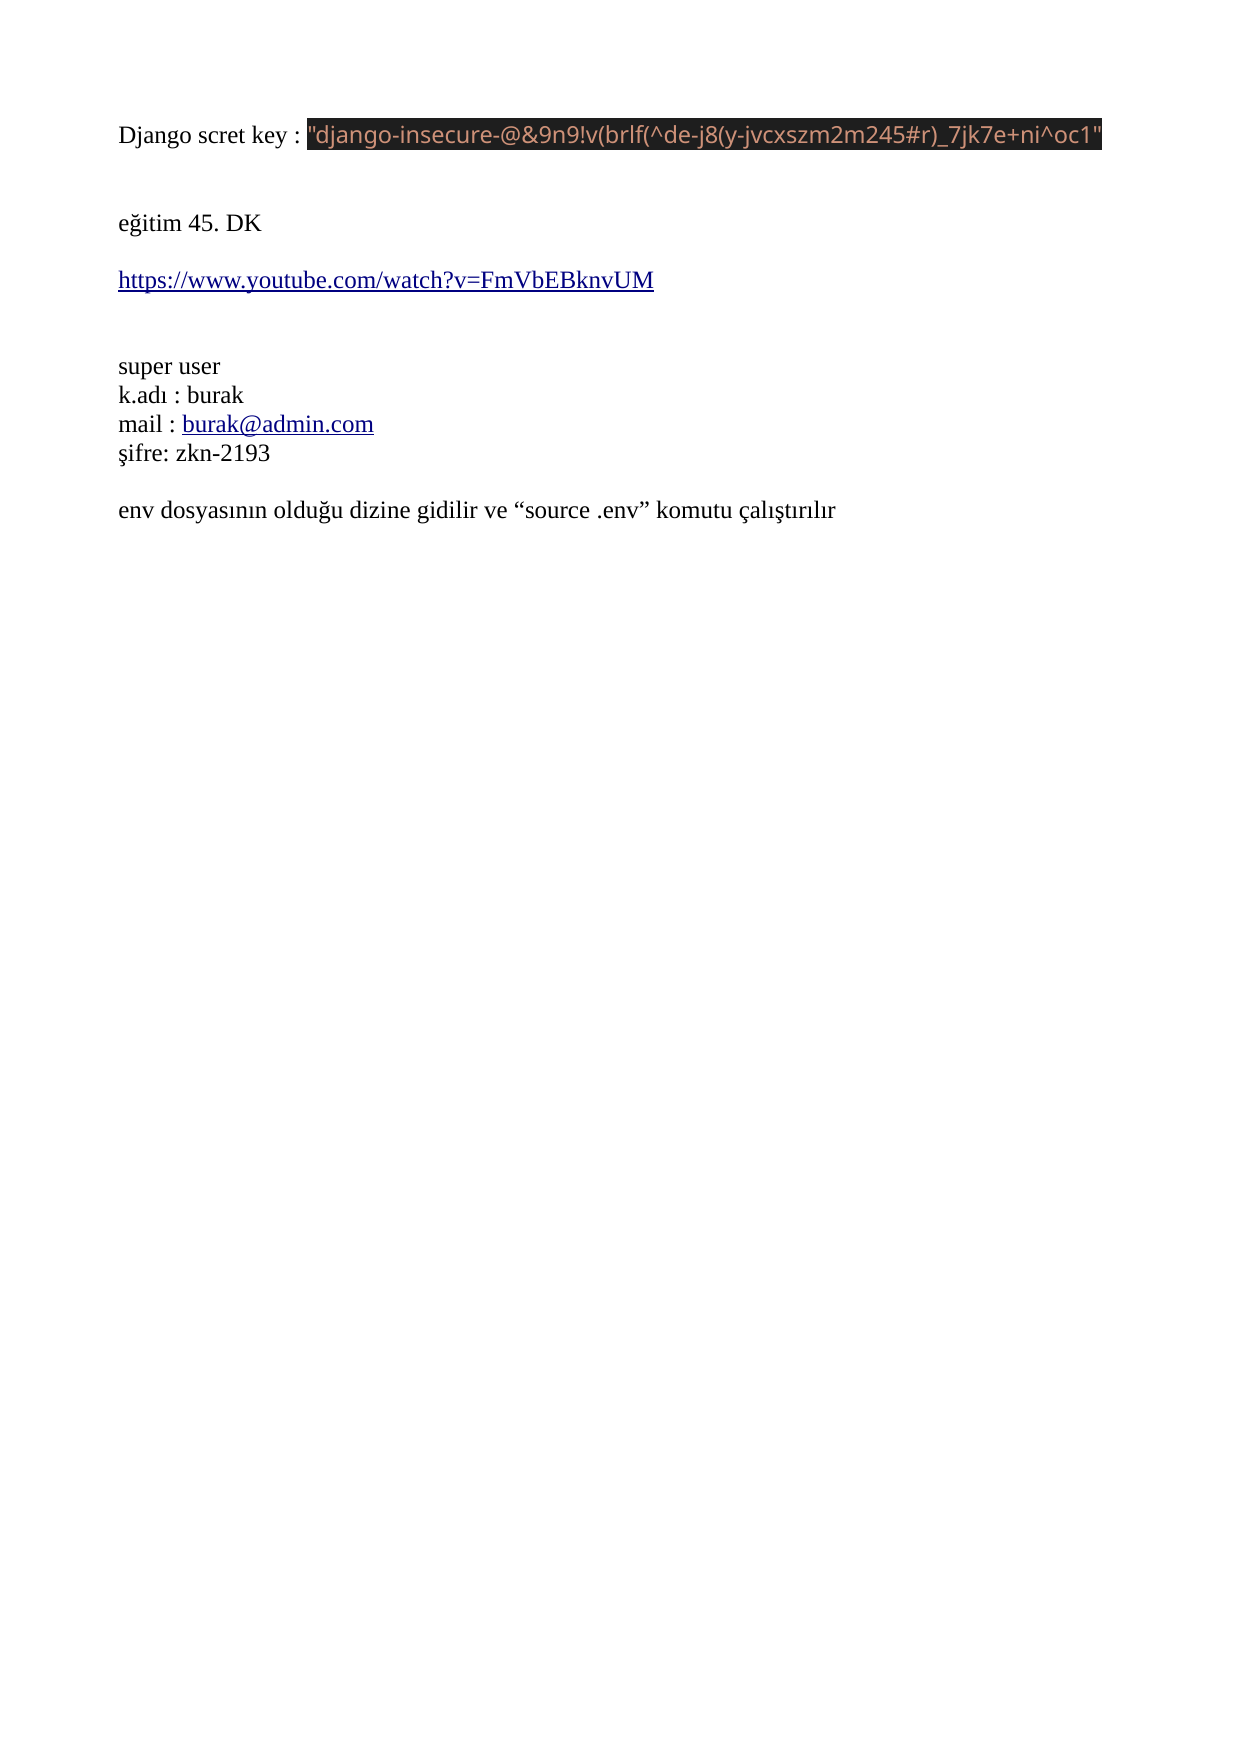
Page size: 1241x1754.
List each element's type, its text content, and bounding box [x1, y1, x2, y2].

text k.adı : burak [118, 380, 1122, 409]
text mail : burak@admin.com [118, 409, 1122, 438]
text şifre: zkn-2193 [118, 438, 1122, 466]
text super user [118, 351, 1122, 380]
text https://www.youtube.com/watch?v=FmVbEBknvUM [118, 265, 1122, 294]
text eğitim 45. DK [118, 208, 1122, 236]
text Django scret key : "django-insecure-@&9n9!v(brlf(^de-j8(y-jvcxszm2m245#r)_7jk7e+ni^oc1" [118, 118, 1122, 150]
text env dosyasının olduğu dizine gidilir ve “source .env” komutu çalıştırılır [118, 495, 1122, 524]
